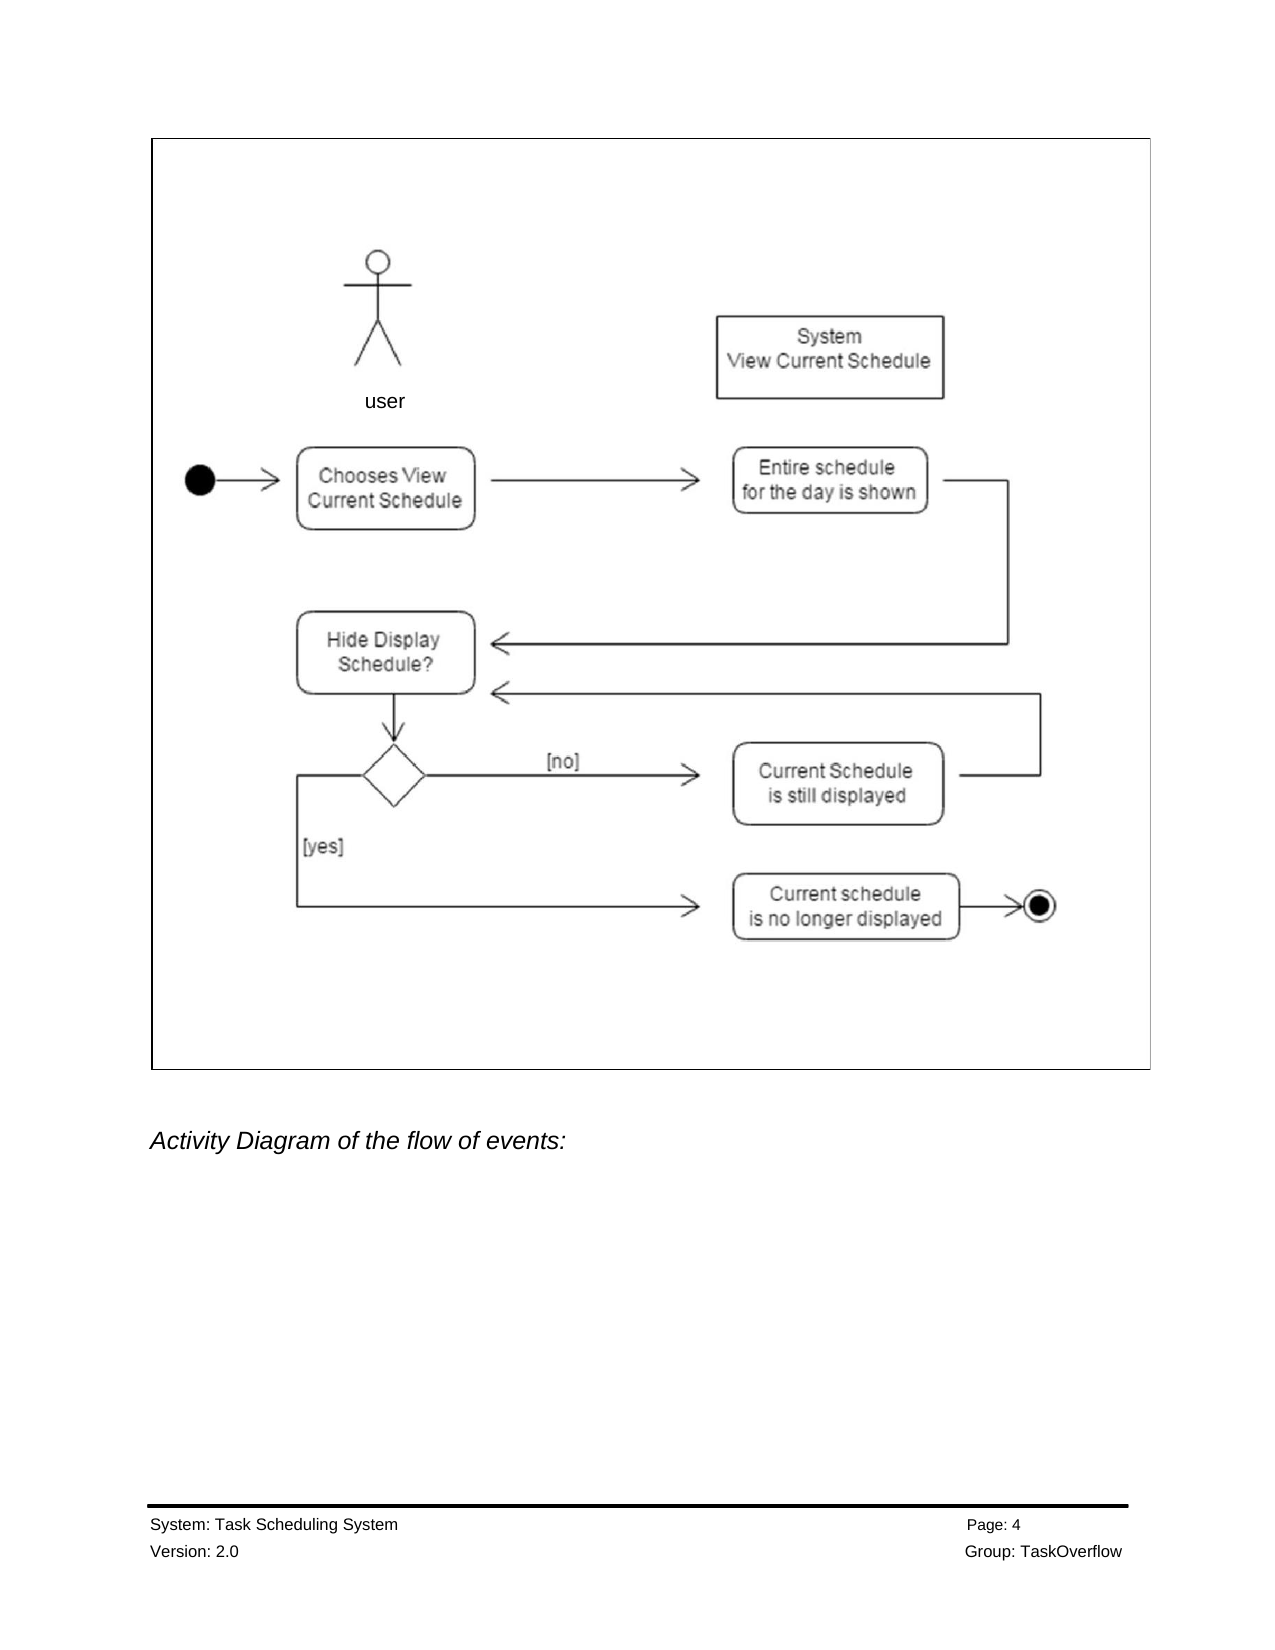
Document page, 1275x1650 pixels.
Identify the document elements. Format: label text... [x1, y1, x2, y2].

text System: Task Scheduling System Page: 4 [150, 1508, 1125, 1536]
text Version: 2.0 Group: TaskOverflow [150, 1536, 1125, 1563]
text Activity Diagram of the flow of events: [150, 1126, 1125, 1155]
